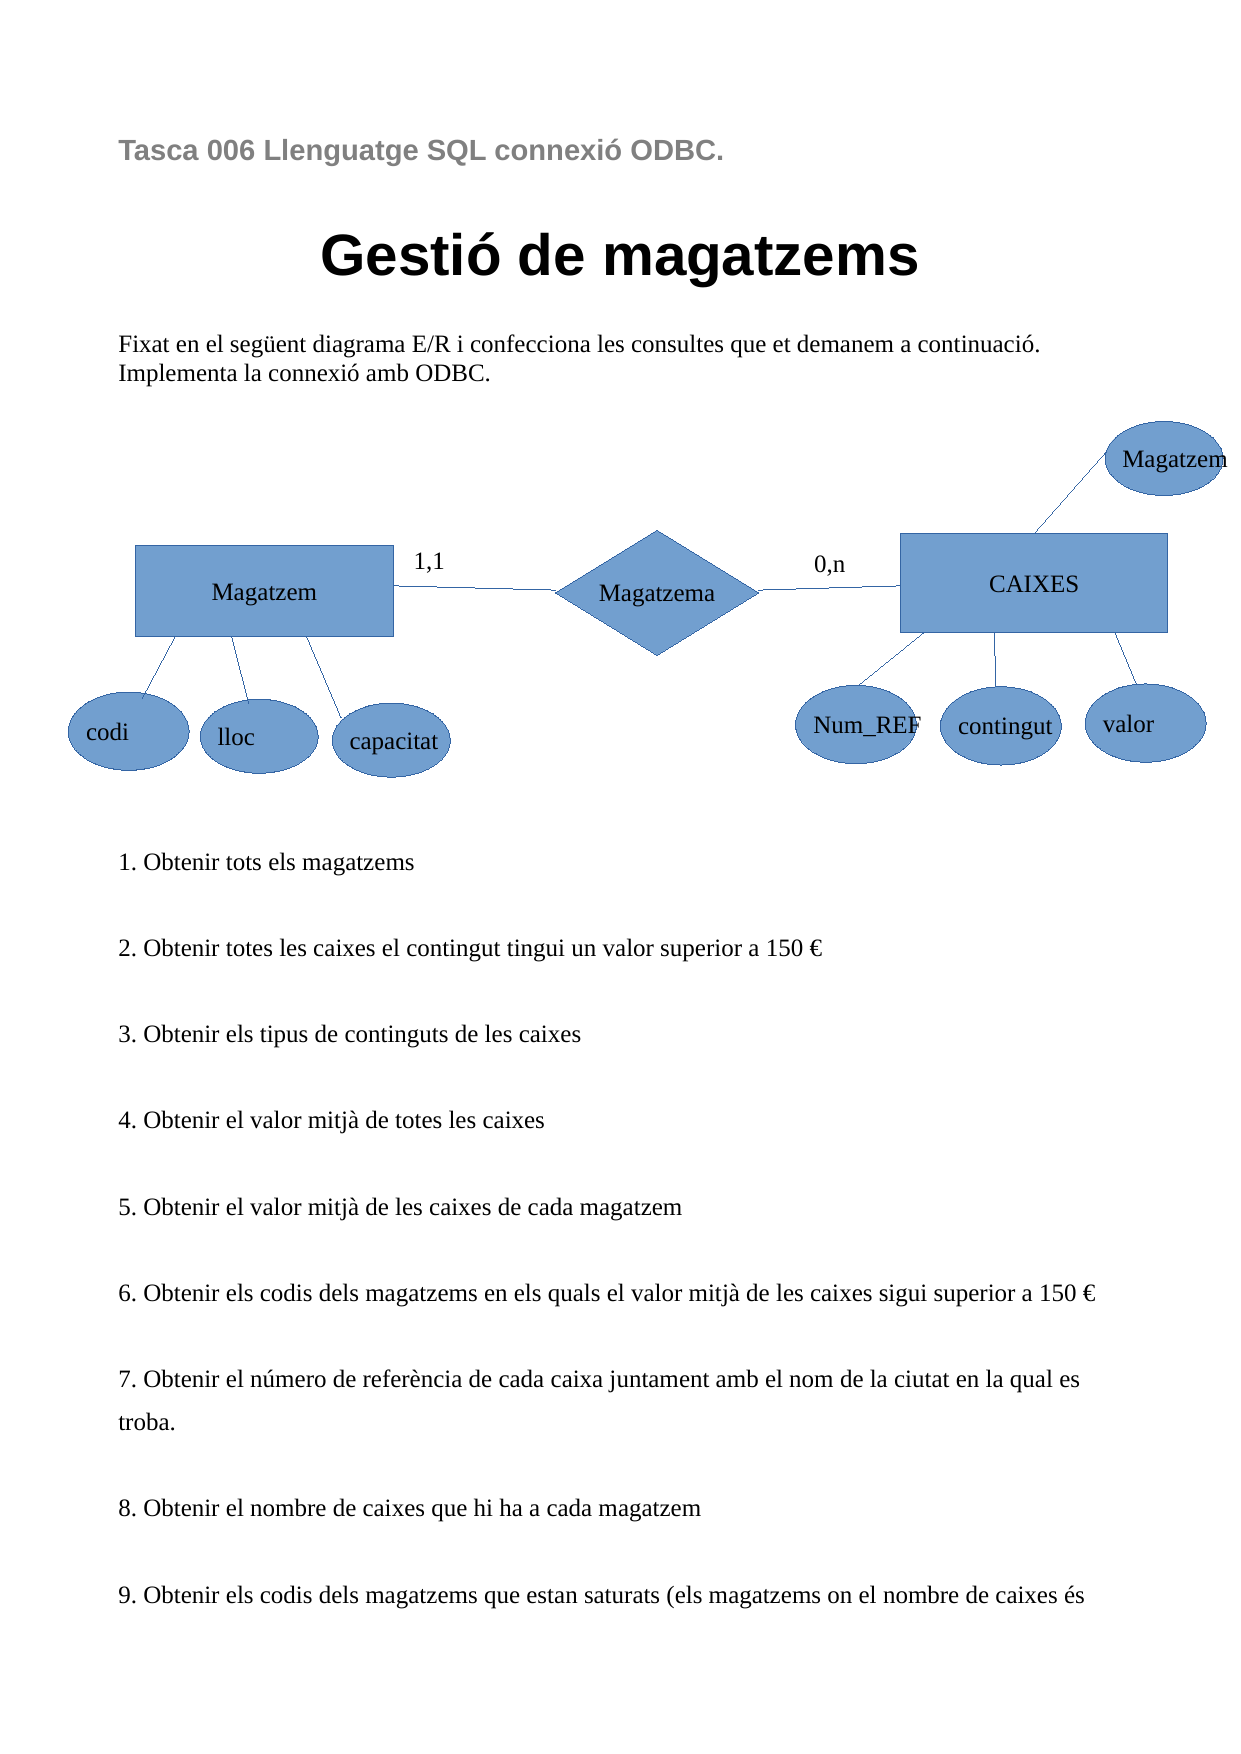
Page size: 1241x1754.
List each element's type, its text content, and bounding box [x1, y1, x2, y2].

title Gestió de magatzems [118, 221, 1122, 288]
text Fixat en el següent diagrama E/R i confecciona les consultes que et demanem a continuació. Implementa la connexió amb ODBC. [118, 329, 1122, 387]
text 1. Obtenir tots els magatzems 2. Obtenir totes les caixes el contingut tingui un valor superior a 150 € 3. Obtenir els tipus de continguts de les caixes 4. Obtenir el valor mitjà de totes les caixes 5. Obtenir el valor mitjà de les caixes de cada magatzem 6. Obtenir els codis dels magatzems en els quals el valor mitjà de les caixes sigui superior a 150 € 7. Obtenir el número de referència de cada caixa juntament amb el nom de la ciutat en la qual es troba. 8. Obtenir el nombre de caixes que hi ha a cada magatzem 9. Obtenir els codis dels magatzems que estan saturats (els magatzems on el nombre de caixes és [118, 847, 1122, 1608]
